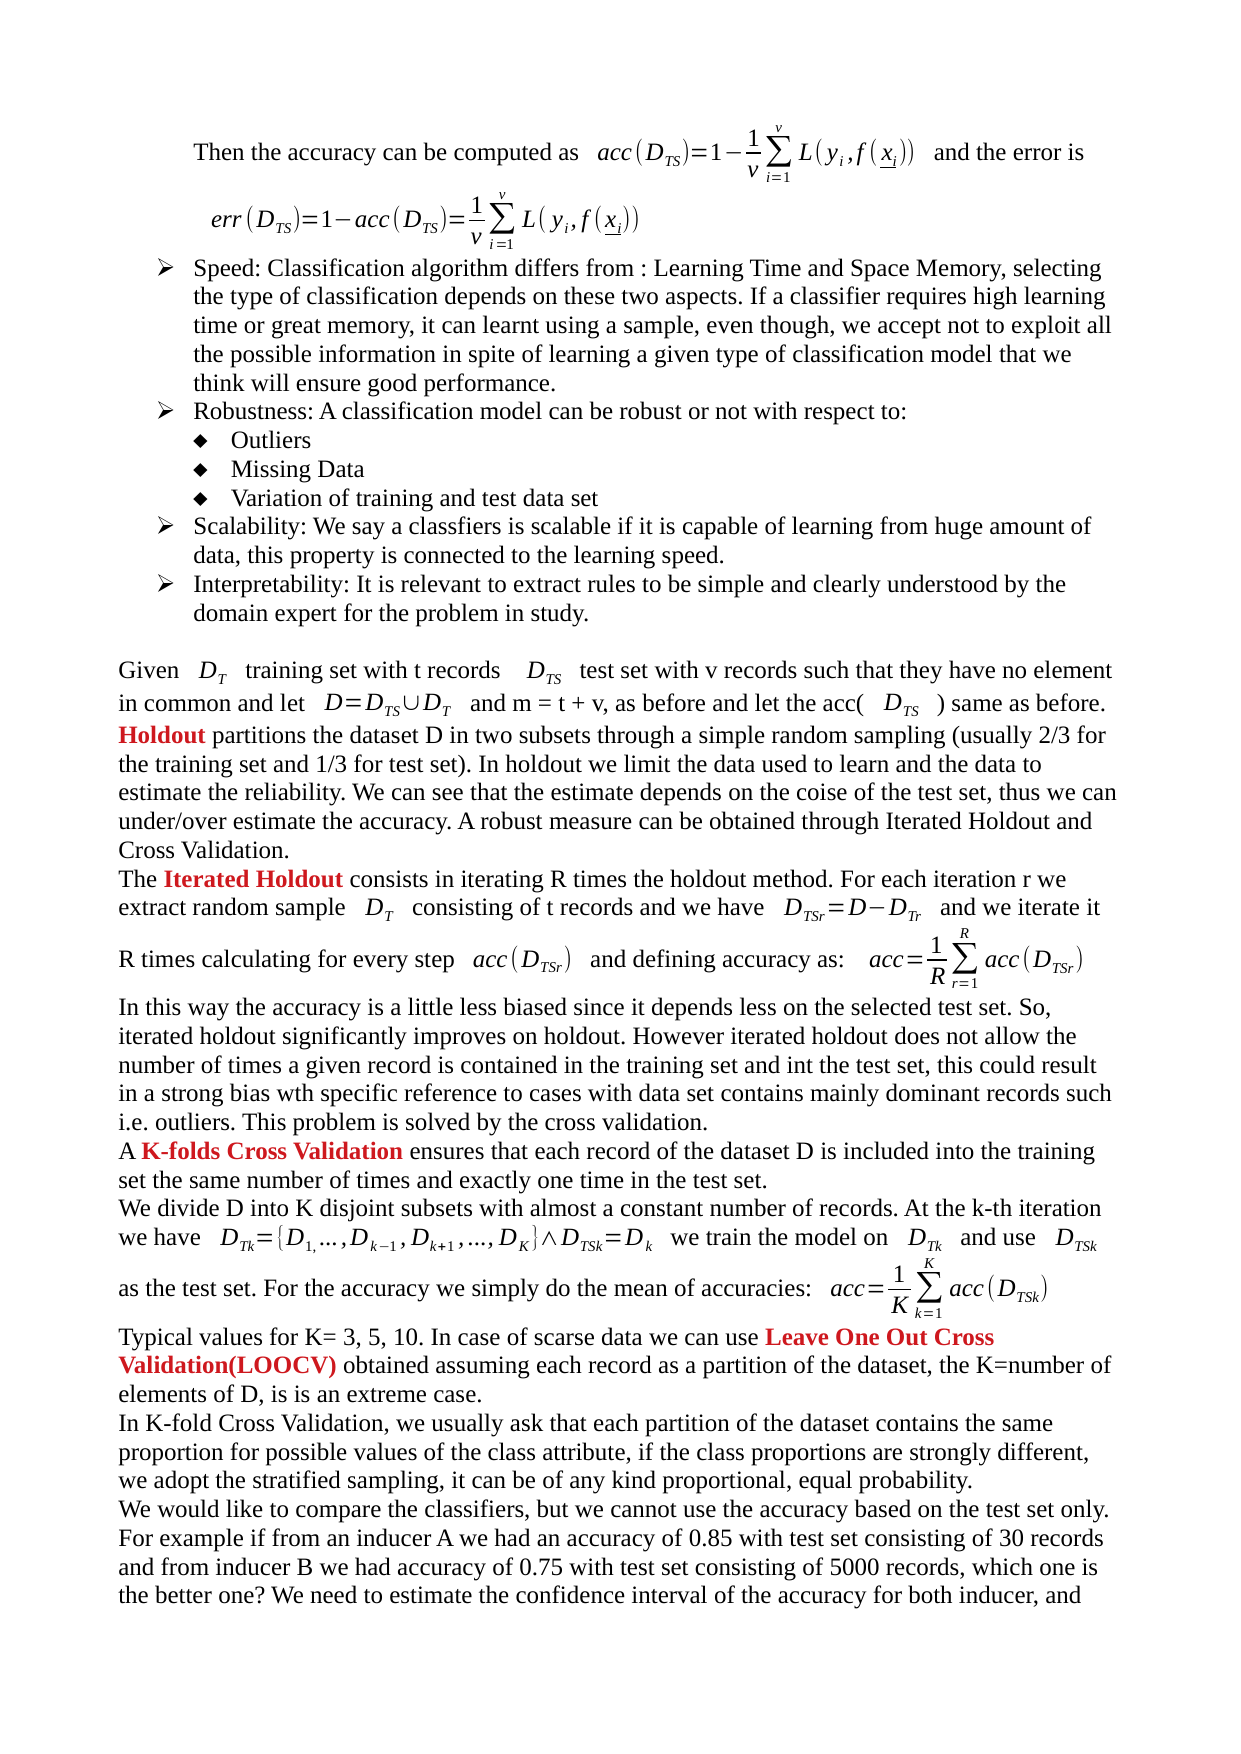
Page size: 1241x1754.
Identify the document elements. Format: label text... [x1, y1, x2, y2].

list Robustness: A classification model can be robust or not with respect to: [156, 396, 1122, 425]
text We would like to compare the classifiers, but we cannot use the accuracy based on the test set only. For example if from an inducer A we had an accuracy of 0.85 with test set consisting of 30 records and from inducer B we had accuracy of 0.75 with test set consisting of 5000 records, which one is the better one? We need to estimate the confidence interval of the accuracy for both inducer, and [118, 1494, 1122, 1609]
list Variation of training and test data set [193, 483, 1122, 511]
text Typical values for K= 3, 5, 10. In case of scarse data we can use Leave One Out Cross Validation(LOOCV) obtained assuming each record as a partition of the dataset, the K=number of elements of D, is is an extreme case. [118, 1322, 1122, 1408]
list Then the accuracy can be computed asand the error is [156, 118, 591, 253]
list Missing Data [193, 454, 1122, 483]
list Outliers [193, 425, 1122, 454]
text In this way the accuracy is a little less biased since it depends less on the selected test set. So, iterated holdout significantly improves on holdout. However iterated holdout does not allow the number of times a given record is contained in the training set and int the test set, this could result in a strong bias wth specific reference to cases with data set contains mainly dominant records such i.e. outliers. This problem is solved by the cross validation. [118, 992, 1122, 1136]
list Then the accuracy can be computed asand the error is [645, 118, 1122, 253]
list Scalability: We say a classfiers is scalable if it is capable of learning from huge amount of data, this property is connected to the learning speed. [156, 511, 1122, 569]
text We divide D into K disjoint subsets with almost a constant number of records. At the k-th iteration we havewe train the model onand useas the test set. For the accuracy we simply do the mean of accuracies: [118, 1193, 1122, 1322]
text The Iterated Holdout consists in iterating R times the holdout method. For each iteration r we extract random sampleconsisting of t records and we haveand we iterate it R times calculating for every stepand defining accuracy as: [118, 864, 1122, 992]
list Speed: Classification algorithm differs from : Learning Time and Space Memory, selecting the type of classification depends on these two aspects. If a classifier requires high learning time or great memory, it can learnt using a sample, even though, we accept not to exploit all the possible information in spite of learning a given type of classification model that we think will ensure good performance. [156, 253, 1122, 396]
text A K-folds Cross Validation ensures that each record of the dataset D is included into the training set the same number of times and exactly one time in the test set. [118, 1136, 1122, 1193]
text Giventraining set with t records test set with v records such that they have no element in common and letand m = t + v, as before and let the acc() same as before. Holdout partitions the dataset D in two subsets through a simple random sampling (usually 2/3 for the training set and 1/3 for test set). In holdout we limit the data used to learn and the data to estimate the reliability. We can see that the estimate depends on the coise of the test set, thus we can under/over estimate the accuracy. A robust measure can be obtained through Iterated Holdout and Cross Validation. [118, 655, 1122, 864]
text In K-fold Cross Validation, we usually ask that each partition of the dataset contains the same proportion for possible values of the class attribute, if the class proportions are strongly different, we adopt the stratified sampling, it can be of any kind proportional, equal probability. [118, 1408, 1122, 1494]
list Interpretability: It is relevant to extract rules to be simple and clearly understood by the domain expert for the problem in study. [156, 569, 1122, 626]
